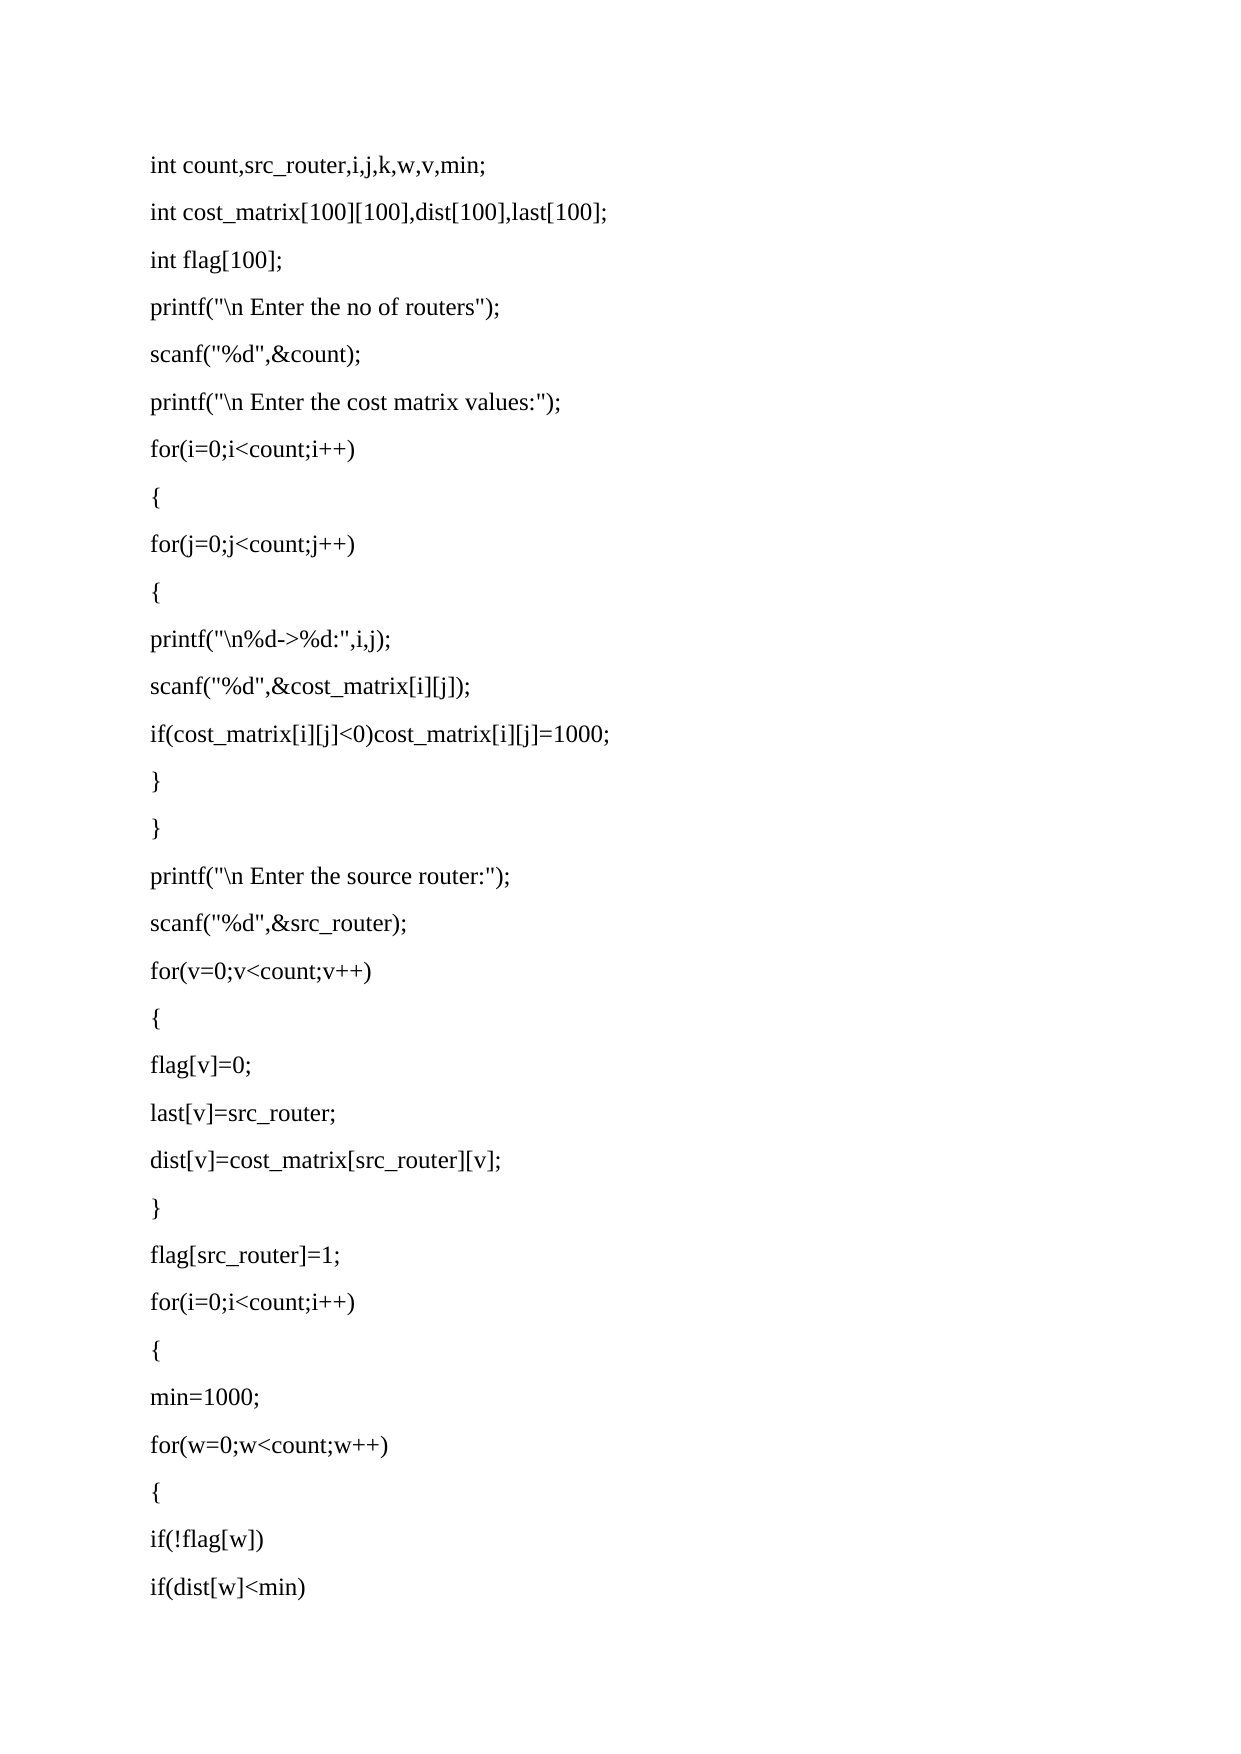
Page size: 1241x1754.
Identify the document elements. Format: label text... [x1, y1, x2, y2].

text for(v=0;v<count;v++) [150, 956, 1090, 984]
text scanf("%d",&src_router); [150, 908, 1090, 937]
text for(i=0;i<count;i++) [150, 1287, 1090, 1316]
text } [150, 1193, 1090, 1221]
text printf("\n Enter the source router:"); [150, 861, 1090, 890]
text printf("\n%d->%d:",i,j); [150, 624, 1090, 653]
text if(!flag[w]) [150, 1524, 1090, 1553]
text if(dist[w]<min) [150, 1572, 1090, 1601]
text { [150, 1335, 1090, 1364]
text int cost_matrix[100][100],dist[100],last[100]; [150, 197, 1090, 226]
text for(w=0;w<count;w++) [150, 1430, 1090, 1458]
text flag[src_router]=1; [150, 1240, 1090, 1269]
text } [150, 813, 1090, 842]
text printf("\n Enter the no of routers"); [150, 292, 1090, 321]
text { [150, 482, 1090, 511]
text scanf("%d",&cost_matrix[i][j]); [150, 671, 1090, 700]
text scanf("%d",&count); [150, 339, 1090, 368]
text int flag[100]; [150, 245, 1090, 273]
text int count,src_router,i,j,k,w,v,min; [150, 150, 1090, 179]
text min=1000; [150, 1382, 1090, 1411]
text flag[v]=0; [150, 1051, 1090, 1079]
text { [150, 577, 1090, 605]
text printf("\n Enter the cost matrix values:"); [150, 387, 1090, 416]
text { [150, 1477, 1090, 1506]
text dist[v]=cost_matrix[src_router][v]; [150, 1145, 1090, 1174]
text for(i=0;i<count;i++) [150, 434, 1090, 463]
text if(cost_matrix[i][j]<0)cost_matrix[i][j]=1000; [150, 719, 1090, 747]
text for(j=0;j<count;j++) [150, 529, 1090, 558]
text { [150, 1003, 1090, 1032]
text last[v]=src_router; [150, 1098, 1090, 1127]
text } [150, 766, 1090, 795]
